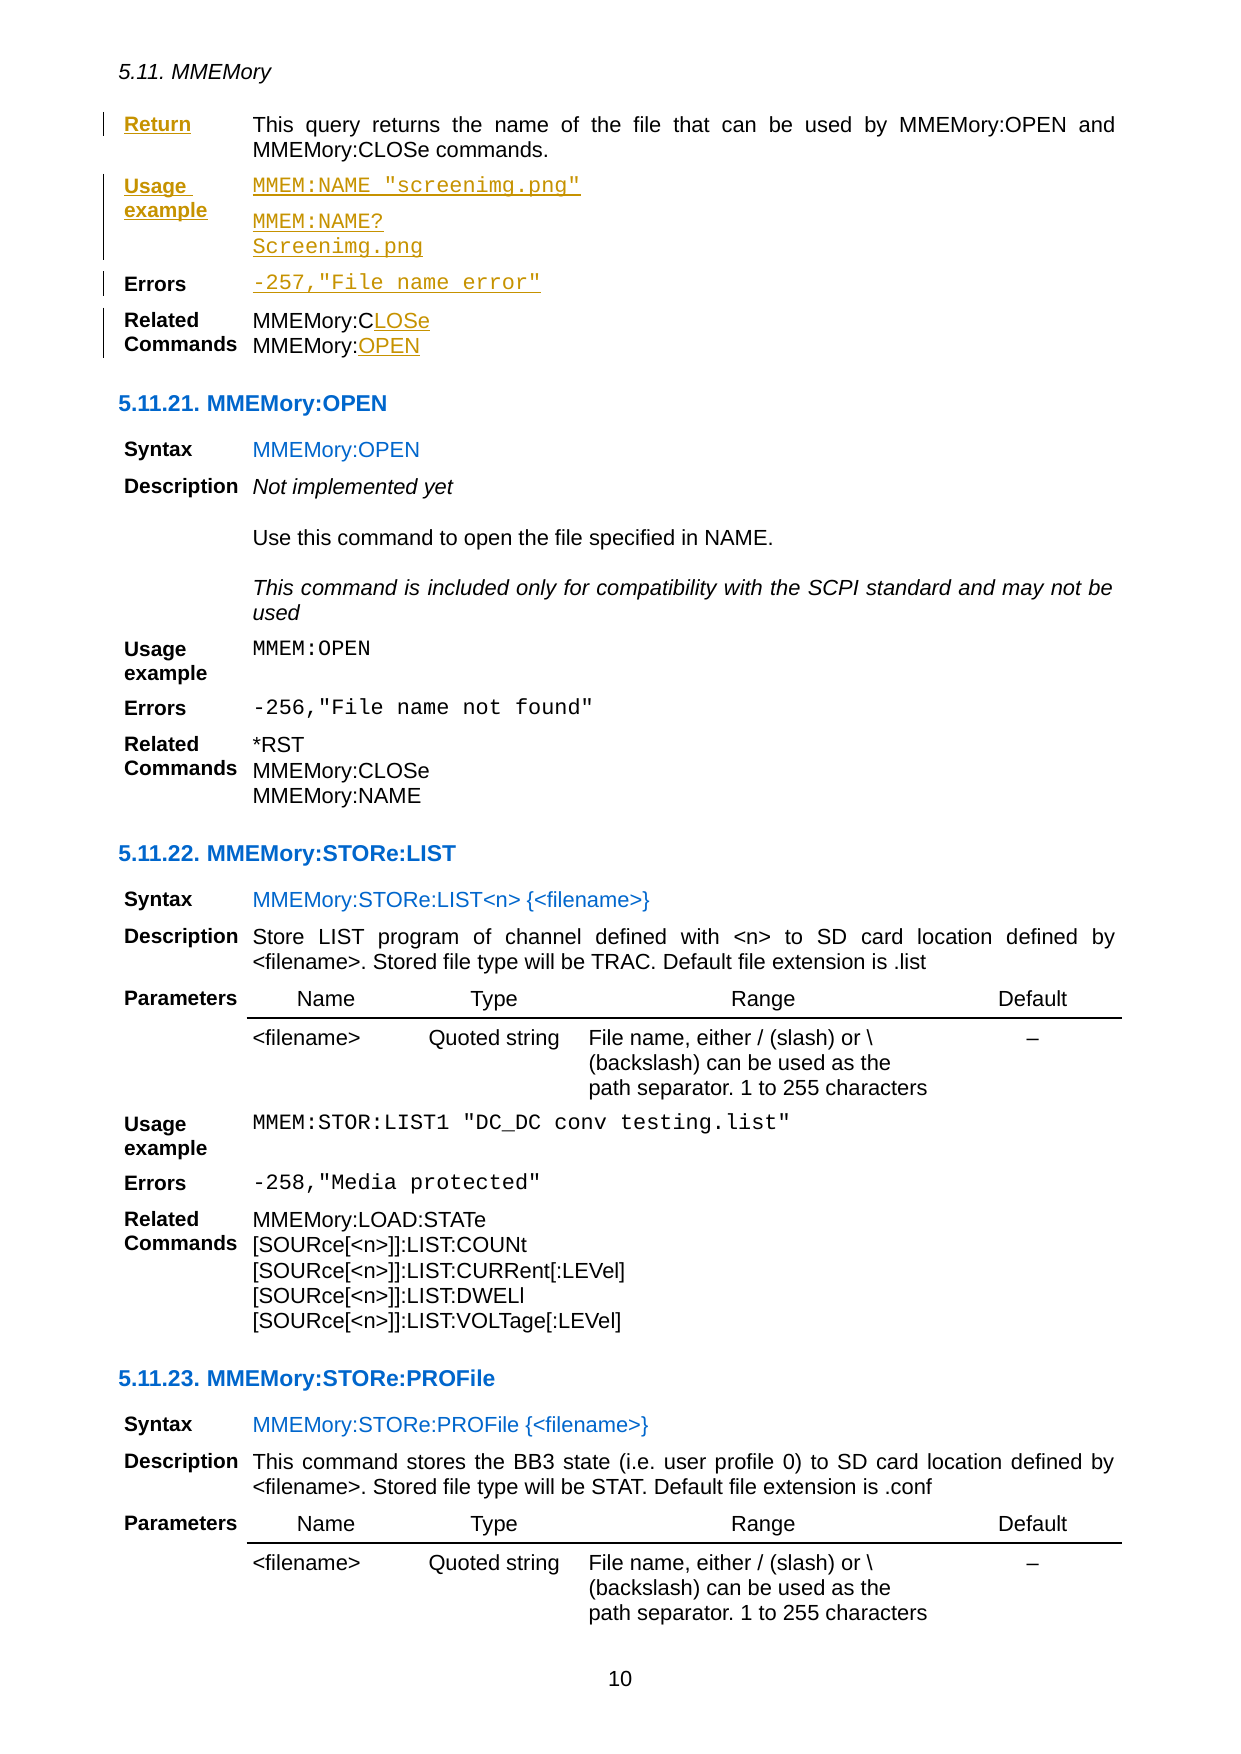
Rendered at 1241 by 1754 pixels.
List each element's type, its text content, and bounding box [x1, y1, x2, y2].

subtitle MMEMory:STORe:LIST [118, 840, 1122, 867]
table_header MMEMory:STORe:PROFile {<filename>} [247, 1407, 1122, 1443]
table_header Syntax [118, 432, 247, 468]
table_cell Not implemented yet Use this command to open the file specified in NAME. This command is included only for compatibility with the SCPI standard and may not be used [247, 468, 1122, 631]
table_cell Type [405, 1505, 583, 1542]
table_cell MMEMory:LOAD:STATe [SOURce[<n>]]:LIST:COUNt [SOURce[<n>]]:LIST:CURRent[:LEVel] [SOURce[<n>]]:LIST:DWELl [SOURce[<n>]]:LIST:VOLTage[:LEVel] [247, 1201, 1122, 1339]
table_cell Quoted string [405, 1019, 583, 1106]
table_cell Errors [118, 266, 247, 302]
table_cell -257,"File name error" [247, 266, 1122, 302]
table_cell *RST MMEMory:CLOSe MMEMory:NAME [247, 727, 1122, 814]
table_cell MMEM:NAME "screenimg.png" MMEM:NAME? Screenimg.png [247, 168, 1122, 266]
table_cell Quoted string [405, 1544, 583, 1631]
table_cell MMEMory:CLOSe MMEMory:OPEN [247, 302, 1122, 364]
table_cell Parameters [118, 1505, 247, 1631]
table_cell Store LIST program of channel defined with <n> to SD card location defined by <filename>. Stored file type will be TRAC. Default file extension is .list [247, 918, 1122, 980]
table_cell Usage example [118, 168, 247, 266]
table_cell MMEM:STOR:LIST1 "DC_DC conv testing.list" [247, 1106, 1122, 1165]
table_cell Name [247, 980, 405, 1017]
table_cell – [944, 1019, 1122, 1106]
table_cell Default [944, 980, 1122, 1017]
subtitle MMEMory:OPEN [118, 390, 1122, 417]
table_cell <filename> [247, 1019, 405, 1106]
table_cell Description [118, 468, 247, 631]
table_cell Range [583, 980, 943, 1017]
table_cell Parameters [118, 980, 247, 1106]
table_cell Usage example [118, 631, 247, 690]
table_cell Type [405, 980, 583, 1017]
table_cell Description [118, 1443, 247, 1505]
table_header Syntax [118, 881, 247, 918]
table_cell This query returns the name of the file that can be used by MMEMory:OPEN and MMEMory:CLOSe commands. [247, 106, 1122, 168]
table_header MMEMory:STORe:LIST<n> {<filename>} [247, 881, 1122, 918]
table_cell Related Commands [118, 727, 247, 814]
table_cell This command stores the BB3 state (i.e. user profile 0) to SD card location defined by <filename>. Stored file type will be STAT. Default file extension is .conf [247, 1443, 1122, 1505]
table_cell File name, either / (slash) or \ (backslash) can be used as the path separator. 1 to 255 characters [583, 1544, 943, 1631]
table_cell Related Commands [118, 302, 247, 364]
table_cell Return [118, 106, 247, 168]
table_cell Errors [118, 1165, 247, 1201]
table_cell – [944, 1544, 1122, 1631]
table_cell File name, either / (slash) or \ (backslash) can be used as the path separator. 1 to 255 characters [583, 1019, 943, 1106]
table_cell Usage example [118, 1106, 247, 1165]
table_cell Description [118, 918, 247, 980]
table_header Syntax [118, 1407, 247, 1443]
table_cell Range [583, 1505, 943, 1542]
table_cell Name [247, 1505, 405, 1542]
table_cell Errors [118, 690, 247, 727]
table_cell <filename> [247, 1544, 405, 1631]
table_cell Related Commands [118, 1201, 247, 1339]
table_cell -256,"File name not found" [247, 690, 1122, 727]
table_header MMEMory:OPEN [247, 432, 1122, 468]
subtitle MMEMory:STORe:PROFile [118, 1365, 1122, 1392]
table_cell Default [944, 1505, 1122, 1542]
table_cell MMEM:OPEN [247, 631, 1122, 690]
table_cell -258,"Media protected" [247, 1165, 1122, 1201]
